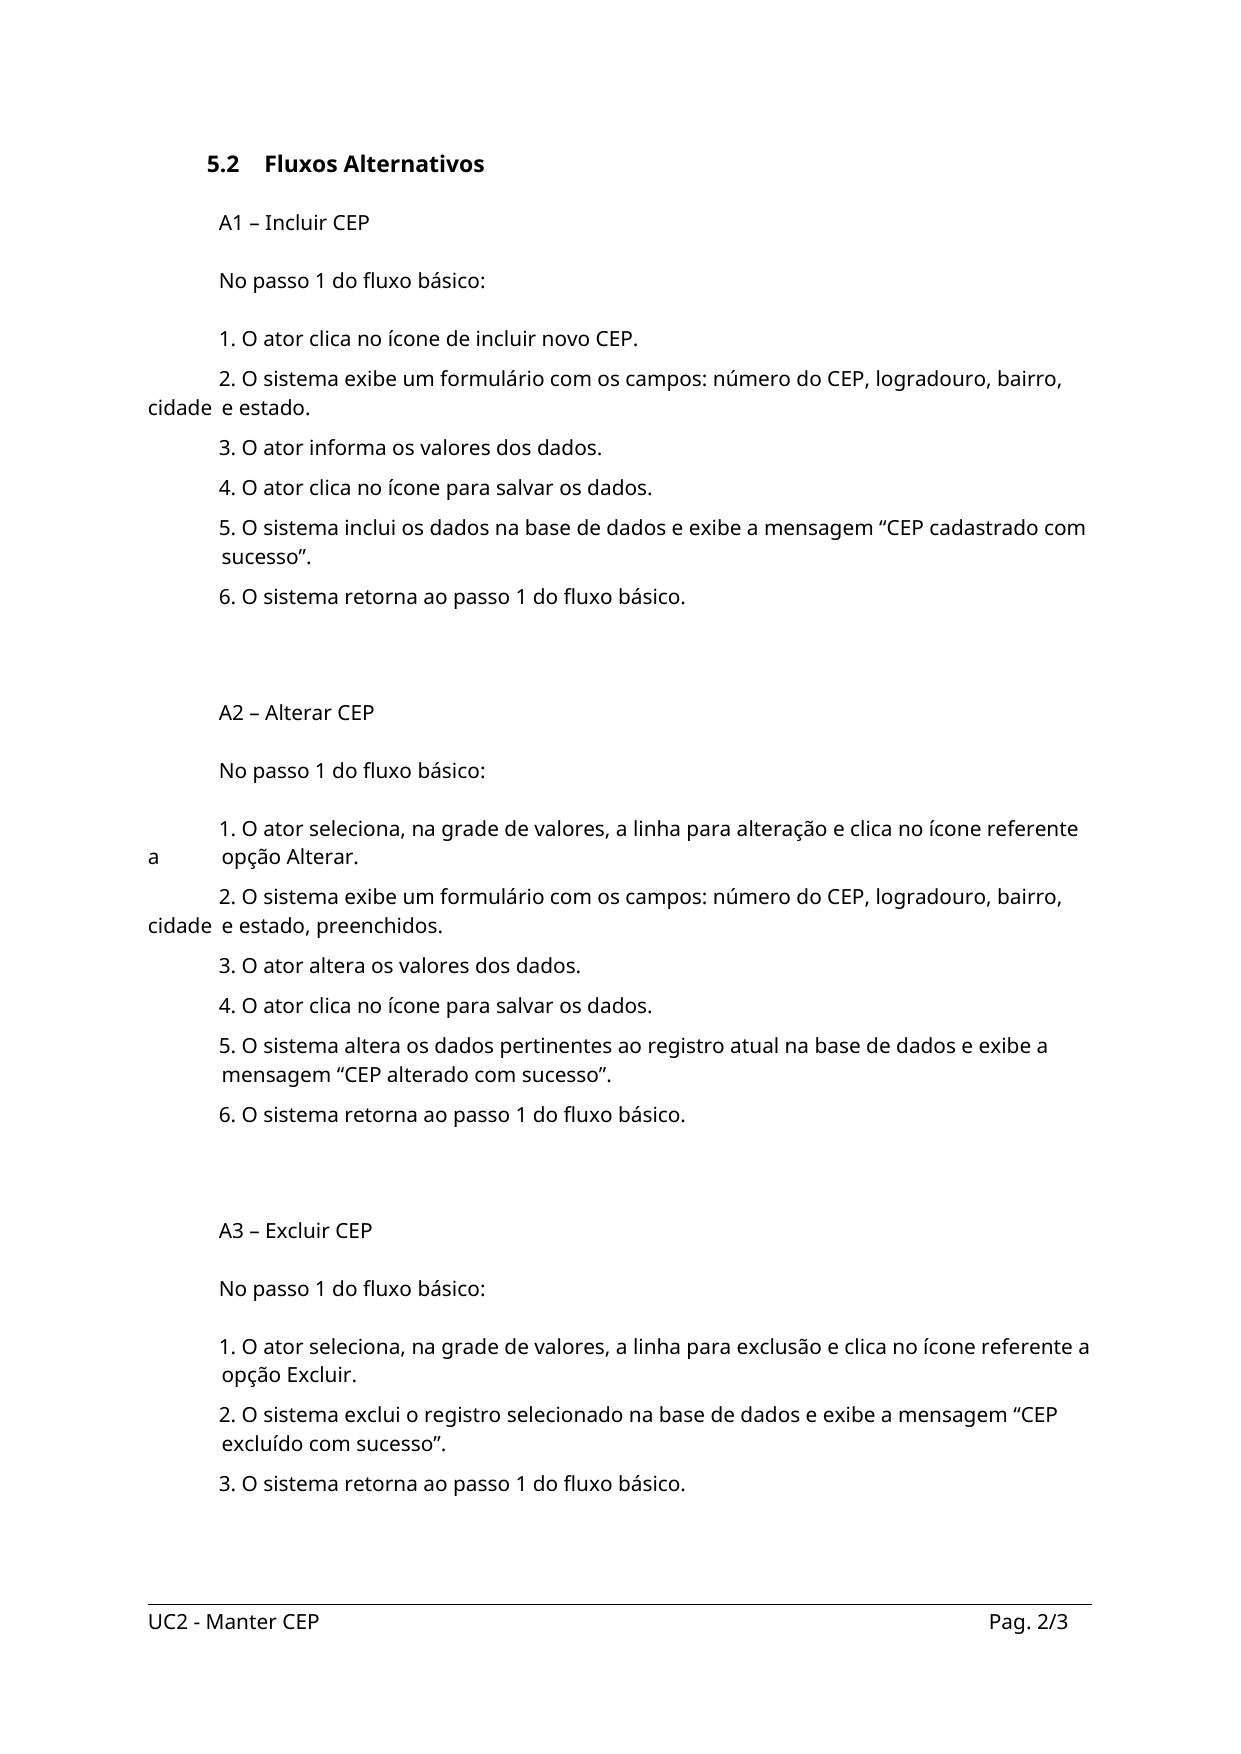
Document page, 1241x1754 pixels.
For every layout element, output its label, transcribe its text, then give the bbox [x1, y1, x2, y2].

text 3. O ator informa os valores dos dados. [148, 433, 1092, 462]
text 2. O sistema exibe um formulário com os campos: número do CEP, logradouro, bairro, cidade e estado, preenchidos. [148, 882, 1092, 939]
text 1. O ator clica no ícone de incluir novo CEP. [148, 324, 1092, 353]
text 1. O ator seleciona, na grade de valores, a linha para alteração e clica no ícone referente a opção Alterar. [148, 814, 1092, 871]
text A1 – Incluir CEP [148, 208, 1092, 237]
text 6. O sistema retorna ao passo 1 do fluxo básico. [148, 1100, 1092, 1129]
text A2 – Alterar CEP [148, 698, 1092, 726]
text 5. O sistema inclui os dados na base de dados e exibe a mensagem “CEP cadastrado com sucesso”. [148, 513, 1092, 570]
text 6. O sistema retorna ao passo 1 do fluxo básico. [148, 582, 1092, 611]
text 1. O ator seleciona, na grade de valores, a linha para exclusão e clica no ícone referente a opção Excluir. [148, 1332, 1092, 1389]
text 2. O sistema exibe um formulário com os campos: número do CEP, logradouro, bairro, cidade e estado. [148, 364, 1092, 421]
text A3 – Excluir CEP [148, 1216, 1092, 1244]
text No passo 1 do fluxo básico: [148, 756, 1092, 784]
text 5. O sistema altera os dados pertinentes ao registro atual na base de dados e exibe a mensagem “CEP alterado com sucesso”. [148, 1032, 1092, 1088]
text 3. O sistema retorna ao passo 1 do fluxo básico. [148, 1469, 1092, 1498]
text 4. O ator clica no ícone para salvar os dados. [148, 473, 1092, 502]
text No passo 1 do fluxo básico: [148, 1274, 1092, 1302]
text 3. O ator altera os valores dos dados. [148, 951, 1092, 979]
subtitle Fluxos Alternativos [177, 148, 1092, 179]
text No passo 1 do fluxo básico: [148, 266, 1092, 295]
text 4. O ator clica no ícone para salvar os dados. [148, 991, 1092, 1020]
text 2. O sistema exclui o registro selecionado na base de dados e exibe a mensagem “CEP excluído com sucesso”. [148, 1401, 1092, 1457]
